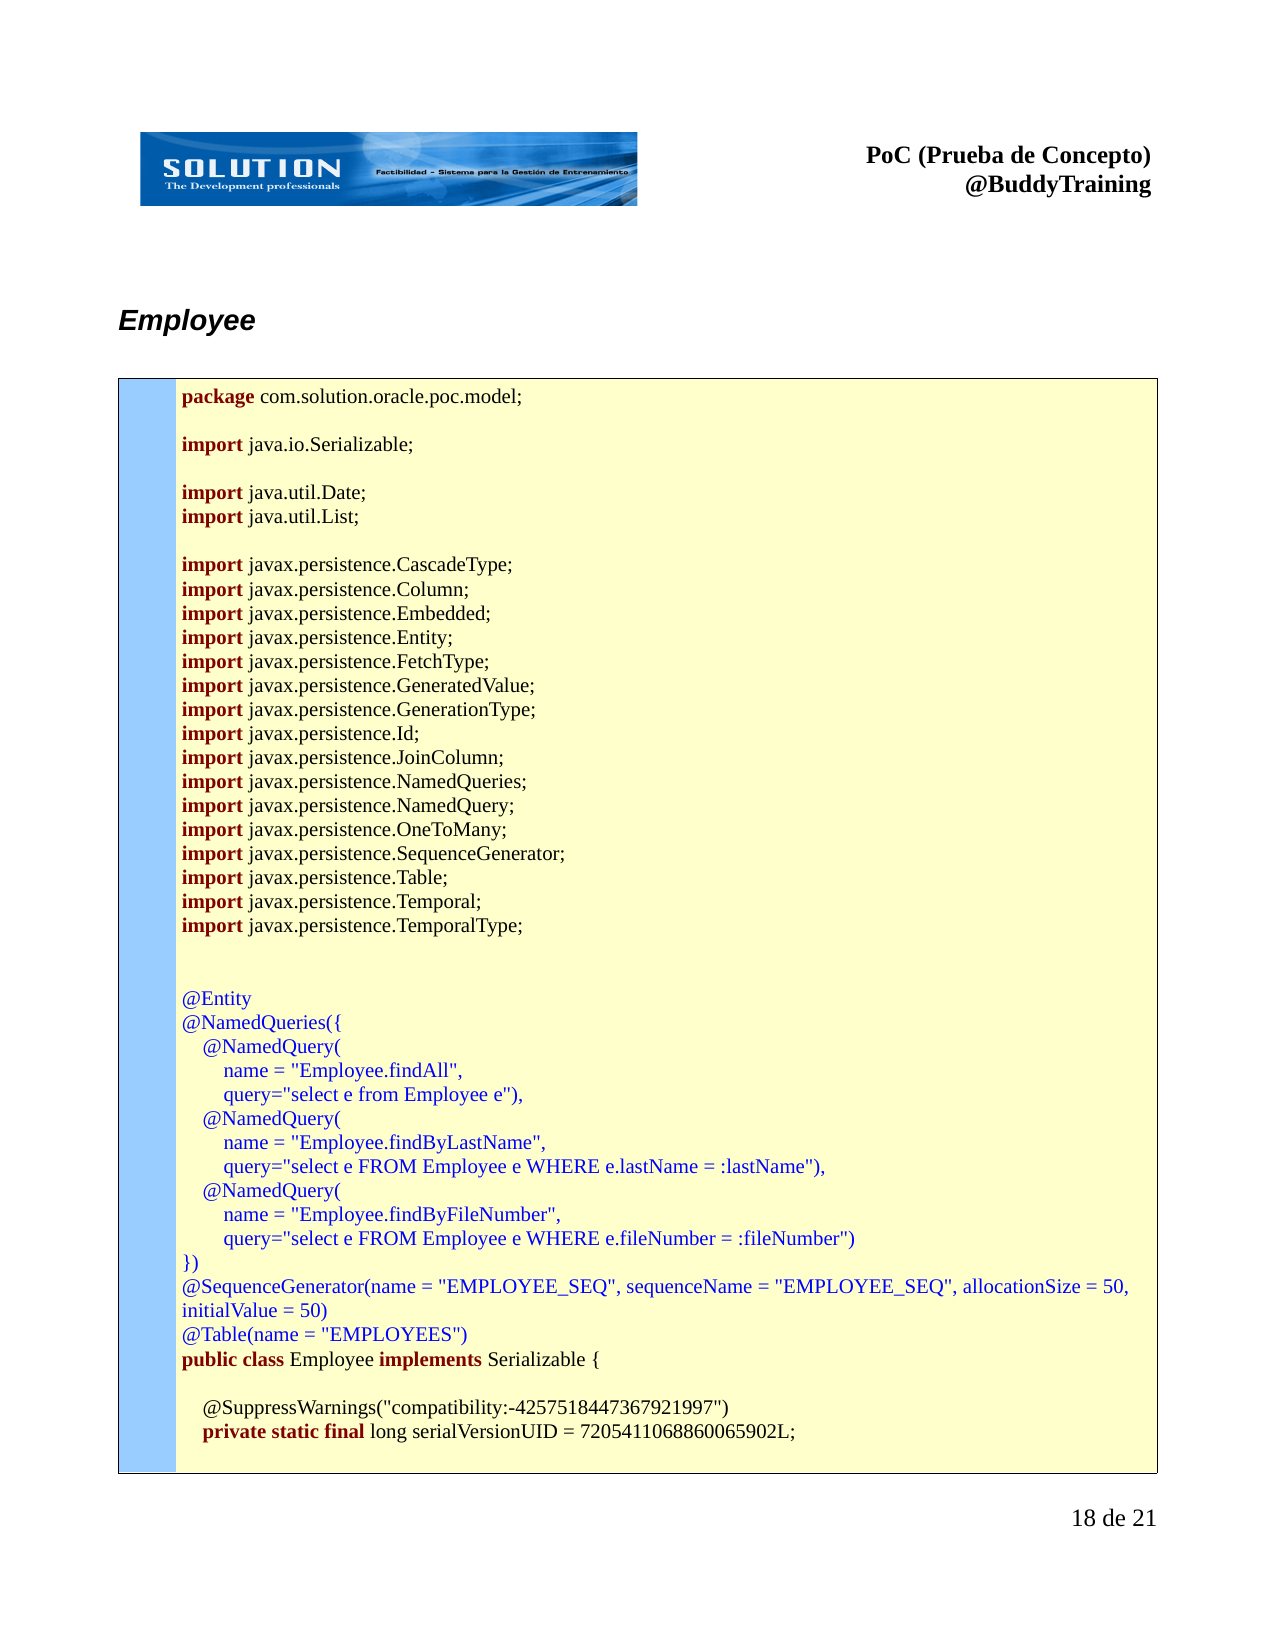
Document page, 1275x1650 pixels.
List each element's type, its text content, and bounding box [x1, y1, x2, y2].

subtitle Employee [118, 303, 1157, 337]
table_header [119, 379, 176, 1472]
table_header package com.solution.oracle.poc.model; import java.io.Serializable; import java.util.Date; import java.util.List; import javax.persistence.CascadeType; import javax.persistence.Column; import javax.persistence.Embedded; import javax.persistence.Entity; import javax.persistence.FetchType; import javax.persistence.GeneratedValue; import javax.persistence.GenerationType; import javax.persistence.Id; import javax.persistence.JoinColumn; import javax.persistence.NamedQueries; import javax.persistence.NamedQuery; import javax.persistence.OneToMany; import javax.persistence.SequenceGenerator; import javax.persistence.Table; import javax.persistence.Temporal; import javax.persistence.TemporalType; @Entity @NamedQueries({ @NamedQuery( name = "Employee.findAll", query="select e from Employee e"), @NamedQuery( name = "Employee.findByLastName", query="select e FROM Employee e WHERE e.lastName = :lastName"), @NamedQuery( name = "Employee.findByFileNumber", query="select e FROM Employee e WHERE e.fileNumber = :fileNumber") }) @SequenceGenerator(name = "EMPLOYEE_SEQ", sequenceName = "EMPLOYEE_SEQ", allocationSize = 50, initialValue = 50) @Table(name = "EMPLOYEES") public class Employee implements Serializable { @SuppressWarnings("compatibility:-4257518447367921997") private static final long serialVersionUID = 7205411068860065902L; [176, 379, 1157, 1472]
picture [140, 132, 638, 206]
